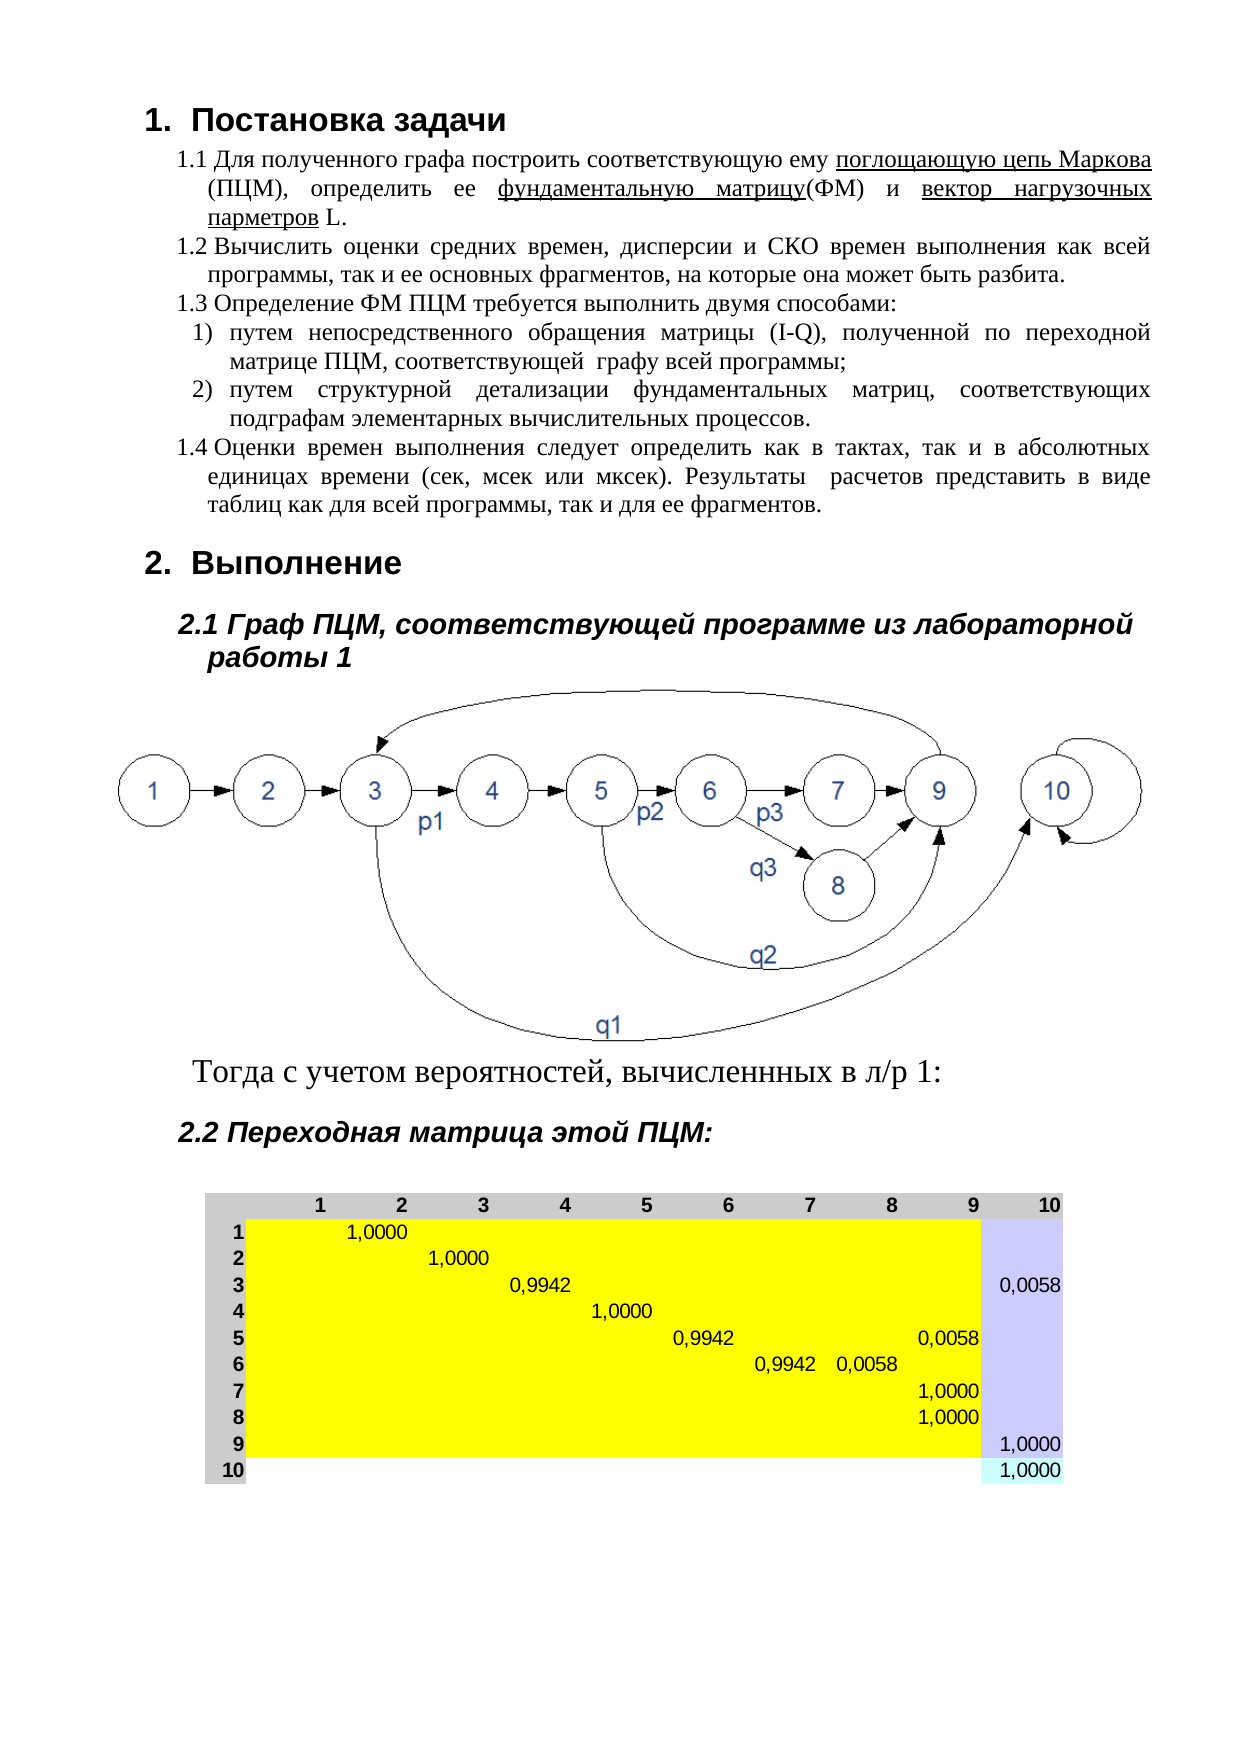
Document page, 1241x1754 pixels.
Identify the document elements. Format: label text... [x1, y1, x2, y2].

list путем непосредственного обращения матрицы (I-Q), полученной по переходной матрице ПЦМ, соответствующей графу всей программы; [192, 317, 1152, 374]
subtitle Граф ПЦМ, соответствующей программе из лабораторной работы 1 [170, 607, 1152, 674]
subtitle Постановка задачи [144, 100, 1152, 138]
list Для полученного графа построить соответствующую ему поглощающую цепь Маркова (ПЦМ), определить ее фундаментальную матрицу(ФМ) и вектор нагрузочных парметров L. [170, 144, 1152, 231]
text Тогда с учетом вероятностей, вычисленнных в л/р 1: [118, 1052, 1152, 1090]
list Вычислить оценки средних времен, дисперсии и СКО времен выполнения как всей программы, так и ее основных фрагментов, на которые она может быть разбита. [170, 231, 1152, 288]
list Оценки времен выполнения следует определить как в тактах, так и в абсолютных единицах времени (сек, мсек или мксек). Результаты расчетов представить в виде таблиц как для всей программы, так и для ее фрагментов. [170, 432, 1152, 518]
picture [118, 680, 1152, 1052]
list Определение ФМ ПЦМ требуется выполнить двумя способами: [170, 288, 1152, 317]
subtitle Выполнение [144, 543, 1152, 582]
list путем структурной детализации фундаментальных матриц, соответствующих подграфам элементарных вычислительных процессов. [192, 374, 1152, 432]
subtitle Переходная матрица этой ПЦМ: [170, 1115, 1152, 1148]
